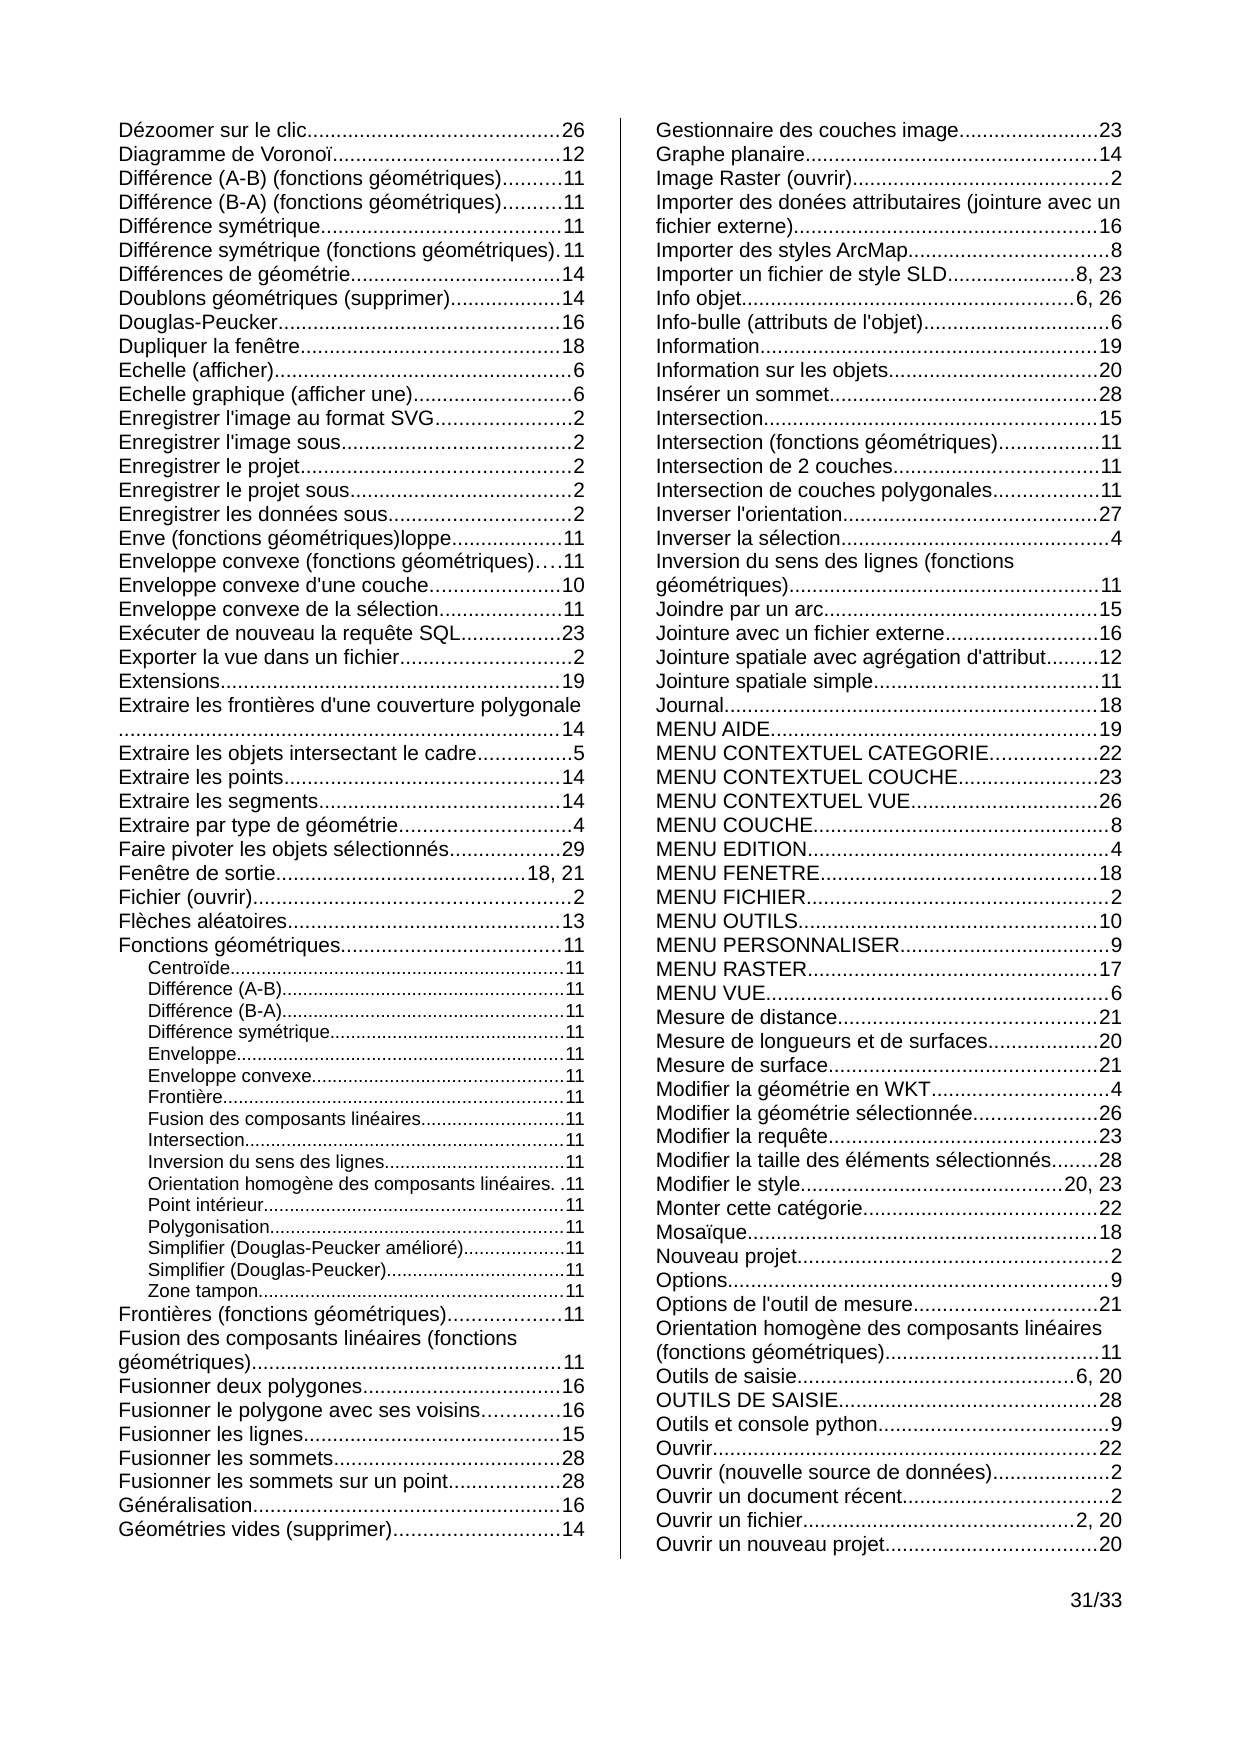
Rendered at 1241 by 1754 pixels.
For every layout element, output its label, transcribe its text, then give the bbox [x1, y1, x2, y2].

text Diagramme de Voronoï 12 [118, 142, 585, 166]
text Orientation homogène des composants linéaires (fonctions géométriques) 11 [656, 1316, 1122, 1364]
text Simplifier (Douglas-Peucker amélioré) 11 [148, 1237, 585, 1258]
text Inverser la sélection 4 [656, 525, 1122, 549]
text Différence (B-A) (fonctions géométriques) 11 [118, 190, 585, 214]
text Intersection de 2 couches 11 [656, 453, 1122, 477]
text Importer un fichier de style SLD 8, 23 [656, 262, 1122, 286]
text Modifier la requête 23 [656, 1124, 1122, 1148]
text Enregistrer le projet 2 [118, 453, 585, 477]
text MENU CONTEXTUEL VUE 26 [656, 789, 1122, 813]
text Mosaïque 18 [656, 1220, 1122, 1244]
text Insérer un sommet 28 [656, 382, 1122, 406]
text Dézoomer sur le clic 26 [118, 118, 585, 142]
text MENU CONTEXTUEL CATEGORIE 22 [656, 741, 1122, 765]
text Point intérieur 11 [148, 1194, 585, 1215]
text Information 19 [656, 334, 1122, 358]
text Polygonisation 11 [148, 1215, 585, 1237]
text Faire pivoter les objets sélectionnés 29 [118, 837, 585, 861]
text Différence (B-A) 11 [148, 1000, 585, 1021]
text Extraire les objets intersectant le cadre 5 [118, 741, 585, 765]
text Modifier la taille des éléments sélectionnés 28 [656, 1148, 1122, 1172]
text MENU FICHIER 2 [656, 885, 1122, 909]
text Jointure spatiale simple 11 [656, 669, 1122, 693]
text Extraire les frontières d'une couverture polygonale 14 [118, 693, 585, 741]
text Dupliquer la fenêtre 18 [118, 334, 585, 358]
text Info objet 6, 26 [656, 286, 1122, 310]
text Douglas-Peucker 16 [118, 310, 585, 334]
text Info-bulle (attributs de l'objet) 6 [656, 310, 1122, 334]
text Extensions 19 [118, 669, 585, 693]
text Ouvrir un nouveau projet 20 [656, 1532, 1122, 1556]
text Jointure spatiale avec agrégation d'attribut 12 [656, 645, 1122, 669]
text Modifier le style 20, 23 [656, 1172, 1122, 1196]
text Fusionner deux polygones 16 [118, 1373, 585, 1397]
text Enregistrer le projet sous 2 [118, 477, 585, 501]
text Différence symétrique 11 [118, 214, 585, 238]
text Fichier (ouvrir) 2 [118, 885, 585, 909]
text Image Raster (ouvrir) 2 [656, 166, 1122, 190]
text Extraire les segments 14 [118, 789, 585, 813]
text Exporter la vue dans un fichier 2 [118, 645, 585, 669]
text Echelle graphique (afficher une) 6 [118, 382, 585, 406]
text Enveloppe convexe d'une couche 10 [118, 573, 585, 597]
text MENU RASTER 17 [656, 957, 1122, 981]
text Enveloppe convexe de la sélection 11 [118, 597, 585, 621]
text Nouveau projet 2 [656, 1244, 1122, 1268]
text Mesure de surface 21 [656, 1052, 1122, 1076]
text Fusionner les sommets 28 [118, 1445, 585, 1469]
text Outils de saisie 6, 20 [656, 1364, 1122, 1388]
text Journal 18 [656, 693, 1122, 717]
text Frontières (fonctions géométriques) 11 [118, 1302, 585, 1326]
text Ouvrir un fichier 2, 20 [656, 1508, 1122, 1532]
text Modifier la géométrie sélectionnée 26 [656, 1100, 1122, 1124]
text Enveloppe 11 [148, 1043, 585, 1064]
text Inversion du sens des lignes (fonctions géométriques) 11 [656, 549, 1122, 597]
text MENU VUE 6 [656, 981, 1122, 1004]
text Centroïde 11 [148, 957, 585, 978]
text Mesure de distance 21 [656, 1004, 1122, 1028]
text Orientation homogène des composants linéaires 11 [148, 1172, 585, 1194]
text Extraire les points 14 [118, 765, 585, 789]
text Différence symétrique (fonctions géométriques) 11 [118, 238, 585, 262]
text MENU EDITION 4 [656, 837, 1122, 861]
text Ouvrir un document récent 2 [656, 1484, 1122, 1508]
text MENU AIDE 19 [656, 717, 1122, 741]
text Enregistrer l'image sous 2 [118, 429, 585, 453]
text Différence symétrique 11 [148, 1021, 585, 1043]
text Zone tampon 11 [148, 1280, 585, 1302]
text Gestionnaire des couches image 23 [656, 118, 1122, 142]
text Echelle (afficher) 6 [118, 358, 585, 382]
text Monter cette catégorie 22 [656, 1196, 1122, 1220]
text Différences de géométrie 14 [118, 262, 585, 286]
text Exécuter de nouveau la requête SQL 23 [118, 621, 585, 645]
text Doublons géométriques (supprimer) 14 [118, 286, 585, 310]
text Enveloppe convexe 11 [148, 1064, 585, 1086]
text Frontière 11 [148, 1086, 585, 1108]
text Ouvrir 22 [656, 1436, 1122, 1460]
text Options de l'outil de mesure 21 [656, 1292, 1122, 1316]
text Options 9 [656, 1268, 1122, 1292]
text Intersection 11 [148, 1129, 585, 1151]
text Extraire par type de géométrie 4 [118, 813, 585, 837]
text Joindre par un arc 15 [656, 597, 1122, 621]
text Ouvrir (nouvelle source de données) 2 [656, 1460, 1122, 1484]
text MENU PERSONNALISER 9 [656, 933, 1122, 957]
text Simplifier (Douglas-Peucker) 11 [148, 1258, 585, 1280]
text Enveloppe convexe (fonctions géométriques) 11 [118, 549, 585, 573]
text Jointure avec un fichier externe 16 [656, 621, 1122, 645]
text Généralisation 16 [118, 1493, 585, 1517]
text Fusion des composants linéaires 11 [148, 1108, 585, 1129]
text Information sur les objets 20 [656, 358, 1122, 382]
text Intersection 15 [656, 406, 1122, 429]
text Fusion des composants linéaires (fonctions géométriques) 11 [118, 1326, 585, 1373]
text Géométries vides (supprimer) 14 [118, 1517, 585, 1541]
text MENU COUCHE 8 [656, 813, 1122, 837]
text MENU FENETRE 18 [656, 861, 1122, 885]
text Inverser l'orientation 27 [656, 501, 1122, 525]
text Enve (fonctions géométriques)loppe 11 [118, 525, 585, 549]
text Mesure de longueurs et de surfaces 20 [656, 1028, 1122, 1052]
text Intersection de couches polygonales 11 [656, 477, 1122, 501]
text Fonctions géométriques 11 [118, 933, 585, 957]
text Graphe planaire 14 [656, 142, 1122, 166]
text Enregistrer les données sous 2 [118, 501, 585, 525]
text MENU OUTILS 10 [656, 909, 1122, 933]
text Modifier la géométrie en WKT 4 [656, 1076, 1122, 1100]
text Enregistrer l'image au format SVG 2 [118, 406, 585, 429]
text MENU CONTEXTUEL COUCHE 23 [656, 765, 1122, 789]
text OUTILS DE SAISIE 28 [656, 1388, 1122, 1412]
text Importer des donées attributaires (jointure avec un fichier externe) 16 [656, 190, 1122, 238]
text Importer des styles ArcMap 8 [656, 238, 1122, 262]
text Différence (A-B) 11 [148, 978, 585, 1000]
text Fenêtre de sortie 18, 21 [118, 861, 585, 885]
text Fusionner les sommets sur un point 28 [118, 1469, 585, 1493]
text Fusionner le polygone avec ses voisins 16 [118, 1397, 585, 1421]
text Différence (A-B) (fonctions géométriques) 11 [118, 166, 585, 190]
text Inversion du sens des lignes 11 [148, 1151, 585, 1172]
text Intersection (fonctions géométriques) 11 [656, 429, 1122, 453]
text Outils et console python 9 [656, 1412, 1122, 1436]
text Flèches aléatoires 13 [118, 909, 585, 933]
text Fusionner les lignes 15 [118, 1421, 585, 1445]
